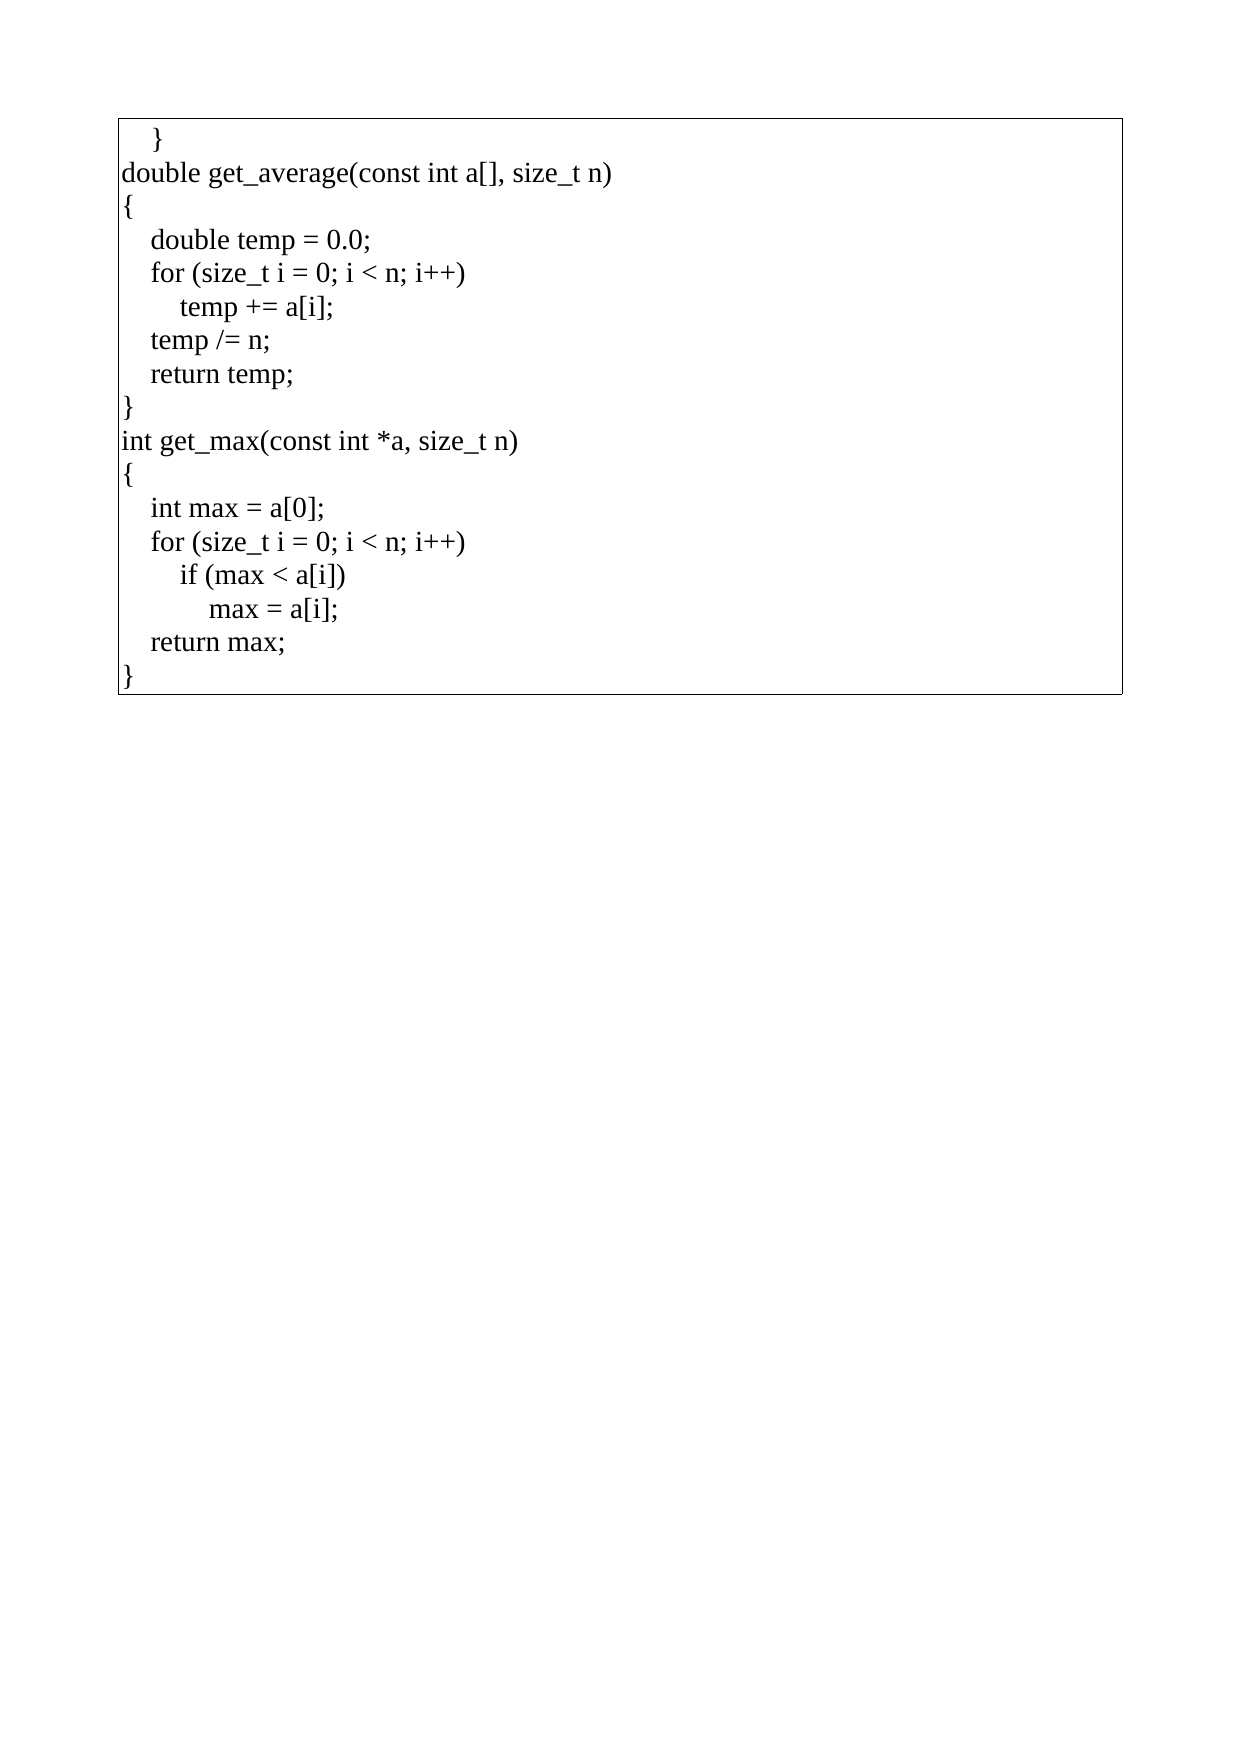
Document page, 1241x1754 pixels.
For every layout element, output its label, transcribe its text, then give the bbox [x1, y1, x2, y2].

text } [119, 655, 1122, 694]
text if (max < a[i]) [119, 554, 1122, 588]
text max = a[i]; [119, 588, 1122, 621]
text temp /= n; [119, 319, 1122, 353]
text return temp; [119, 353, 1122, 386]
text int get_max(const int *a, size_t n) [119, 420, 1122, 453]
text { [119, 185, 1122, 219]
text for (size_t i = 0; i < n; i++) [119, 252, 1122, 286]
text double temp = 0.0; [119, 219, 1122, 252]
text return max; [119, 621, 1122, 655]
text } [119, 119, 1122, 152]
text double get_average(const int a[], size_t n) [119, 152, 1122, 185]
text } [119, 386, 1122, 420]
text { [119, 453, 1122, 487]
text for (size_t i = 0; i < n; i++) [119, 521, 1122, 554]
text int max = a[0]; [119, 487, 1122, 521]
text temp += a[i]; [119, 286, 1122, 319]
